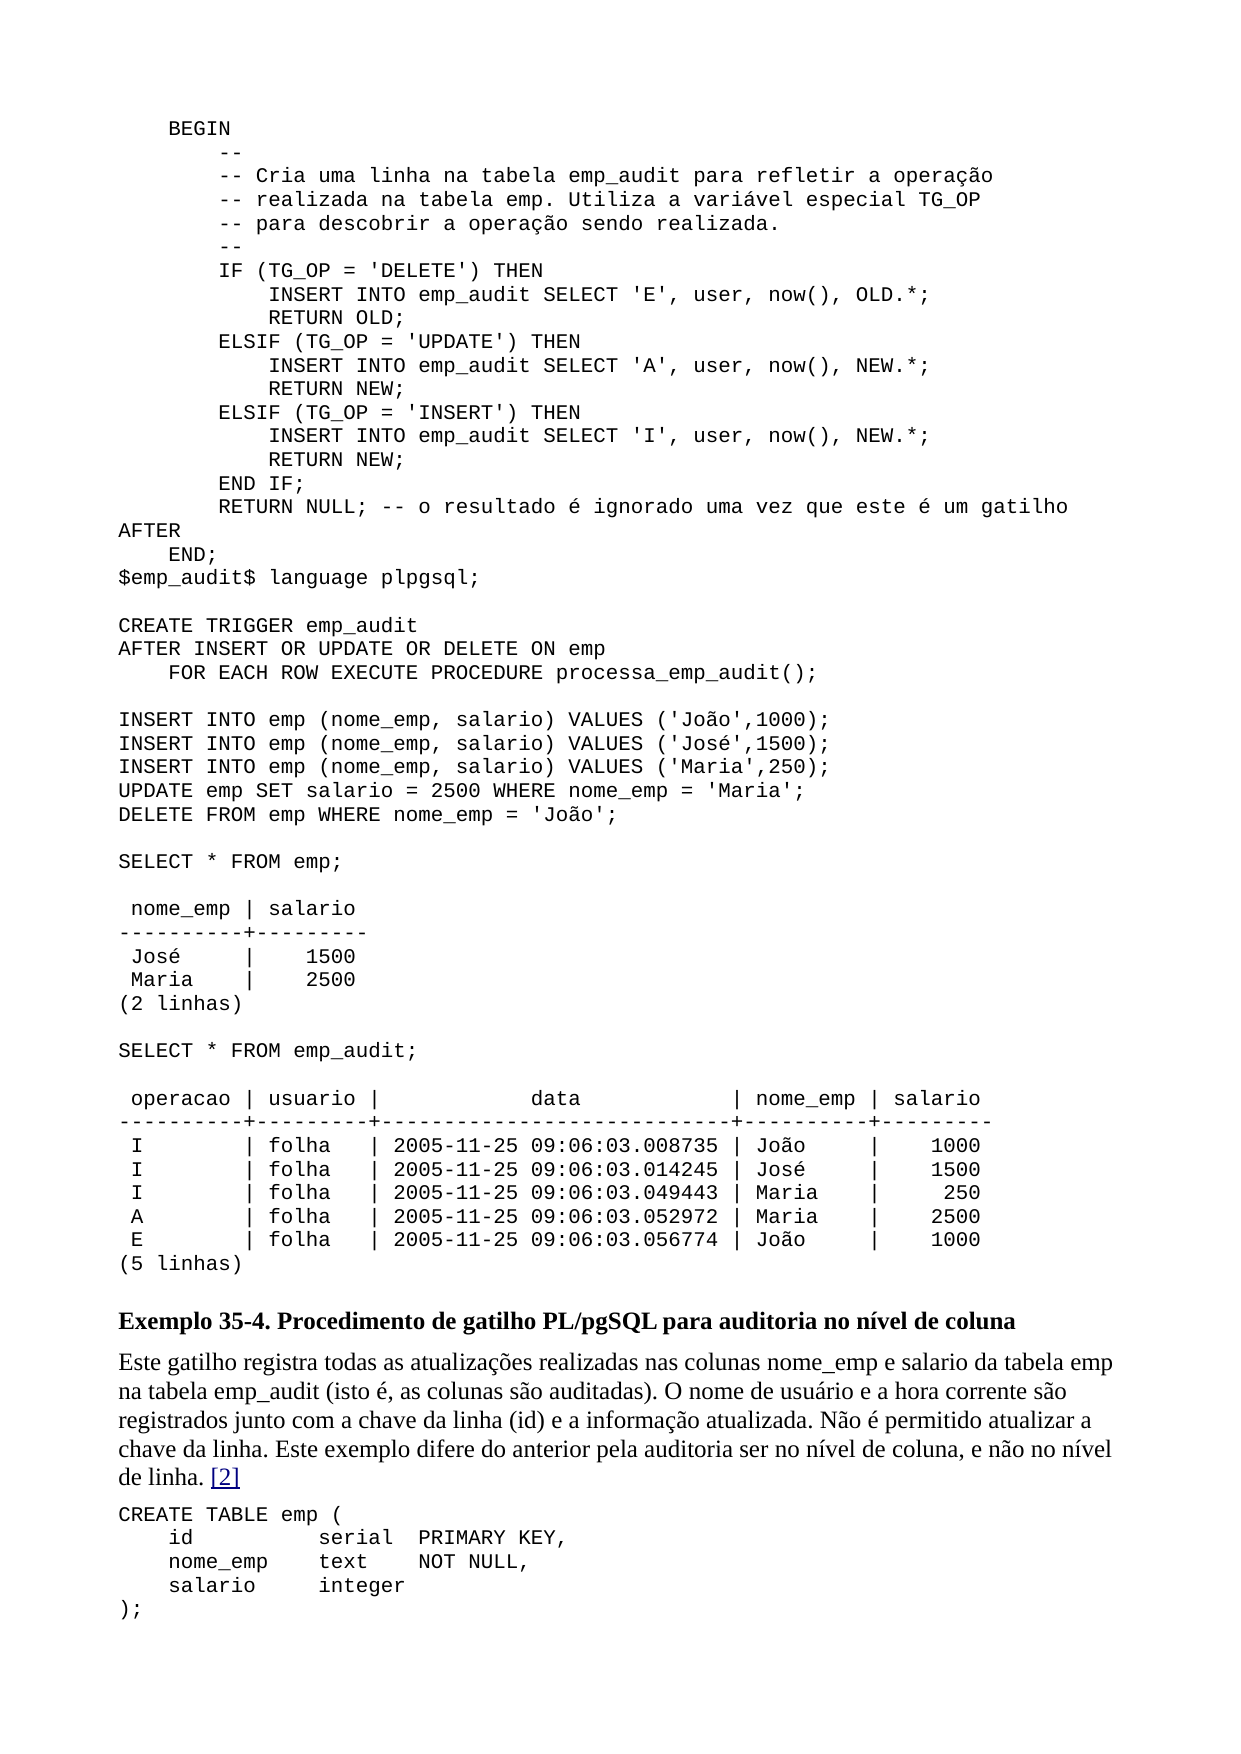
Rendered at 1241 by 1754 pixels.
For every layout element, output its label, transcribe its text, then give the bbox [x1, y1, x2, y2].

text SELECT * FROM emp; [118, 851, 1122, 875]
text ); [118, 1598, 1122, 1622]
text nome_emp text NOT NULL, [118, 1551, 1122, 1575]
text salario integer [118, 1575, 1122, 1598]
text INSERT INTO emp (nome_emp, salario) VALUES ('José',1500); [118, 733, 1122, 757]
text ----------+--------- [118, 922, 1122, 946]
text CREATE TABLE emp ( [118, 1504, 1122, 1527]
text FOR EACH ROW EXECUTE PROCEDURE processa_emp_audit(); [118, 662, 1122, 686]
text UPDATE emp SET salario = 2500 WHERE nome_emp = 'Maria'; [118, 780, 1122, 804]
text -- [118, 236, 1122, 260]
text RETURN NULL; -- o resultado é ignorado uma vez que este é um gatilho AFTER [118, 496, 1122, 544]
text -- para descobrir a operação sendo realizada. [118, 213, 1122, 236]
text AFTER INSERT OR UPDATE OR DELETE ON emp [118, 638, 1122, 662]
text I | folha | 2005-11-25 09:06:03.014245 | José | 1500 [118, 1158, 1122, 1182]
text Exemplo 35-4. Procedimento de gatilho PL/pgSQL para auditoria no nível de coluna [118, 1306, 1122, 1335]
text END; [118, 544, 1122, 567]
text A | folha | 2005-11-25 09:06:03.052972 | Maria | 2500 [118, 1206, 1122, 1229]
text RETURN NEW; [118, 378, 1122, 402]
text operacao | usuario | data | nome_emp | salario [118, 1088, 1122, 1111]
text id serial PRIMARY KEY, [118, 1527, 1122, 1551]
text INSERT INTO emp (nome_emp, salario) VALUES ('João',1000); [118, 709, 1122, 733]
text END IF; [118, 473, 1122, 496]
text Maria | 2500 [118, 969, 1122, 993]
text -- Cria uma linha na tabela emp_audit para refletir a operação [118, 165, 1122, 189]
text (2 linhas) [118, 993, 1122, 1017]
text INSERT INTO emp_audit SELECT 'E', user, now(), OLD.*; [118, 284, 1122, 307]
text RETURN NEW; [118, 449, 1122, 473]
text E | folha | 2005-11-25 09:06:03.056774 | João | 1000 [118, 1229, 1122, 1253]
text IF (TG_OP = 'DELETE') THEN [118, 260, 1122, 284]
text INSERT INTO emp_audit SELECT 'A', user, now(), NEW.*; [118, 354, 1122, 378]
text I | folha | 2005-11-25 09:06:03.049443 | Maria | 250 [118, 1182, 1122, 1206]
text ELSIF (TG_OP = 'INSERT') THEN [118, 402, 1122, 426]
text ELSIF (TG_OP = 'UPDATE') THEN [118, 331, 1122, 354]
text José | 1500 [118, 946, 1122, 969]
text I | folha | 2005-11-25 09:06:03.008735 | João | 1000 [118, 1135, 1122, 1158]
text BEGIN [118, 118, 1122, 142]
text SELECT * FROM emp_audit; [118, 1040, 1122, 1064]
text -- [118, 142, 1122, 165]
text RETURN OLD; [118, 307, 1122, 331]
text Este gatilho registra todas as atualizações realizadas nas colunas nome_emp e salario da tabela emp na tabela emp_audit (isto é, as colunas são auditadas). O nome de usuário e a hora corrente são registrados junto com a chave da linha (id) e a informação atualizada. Não é permitido atualizar a chave da linha. Este exemplo difere do anterior pela auditoria ser no nível de coluna, e não no nível de linha. [2] [118, 1347, 1122, 1491]
text CREATE TRIGGER emp_audit [118, 615, 1122, 638]
text (5 linhas) [118, 1253, 1122, 1277]
text -- realizada na tabela emp. Utiliza a variável especial TG_OP [118, 189, 1122, 213]
text INSERT INTO emp_audit SELECT 'I', user, now(), NEW.*; [118, 426, 1122, 449]
text INSERT INTO emp (nome_emp, salario) VALUES ('Maria',250); [118, 757, 1122, 780]
text DELETE FROM emp WHERE nome_emp = 'João'; [118, 804, 1122, 827]
text ----------+---------+----------------------------+----------+--------- [118, 1111, 1122, 1135]
text $emp_audit$ language plpgsql; [118, 567, 1122, 591]
text nome_emp | salario [118, 898, 1122, 922]
